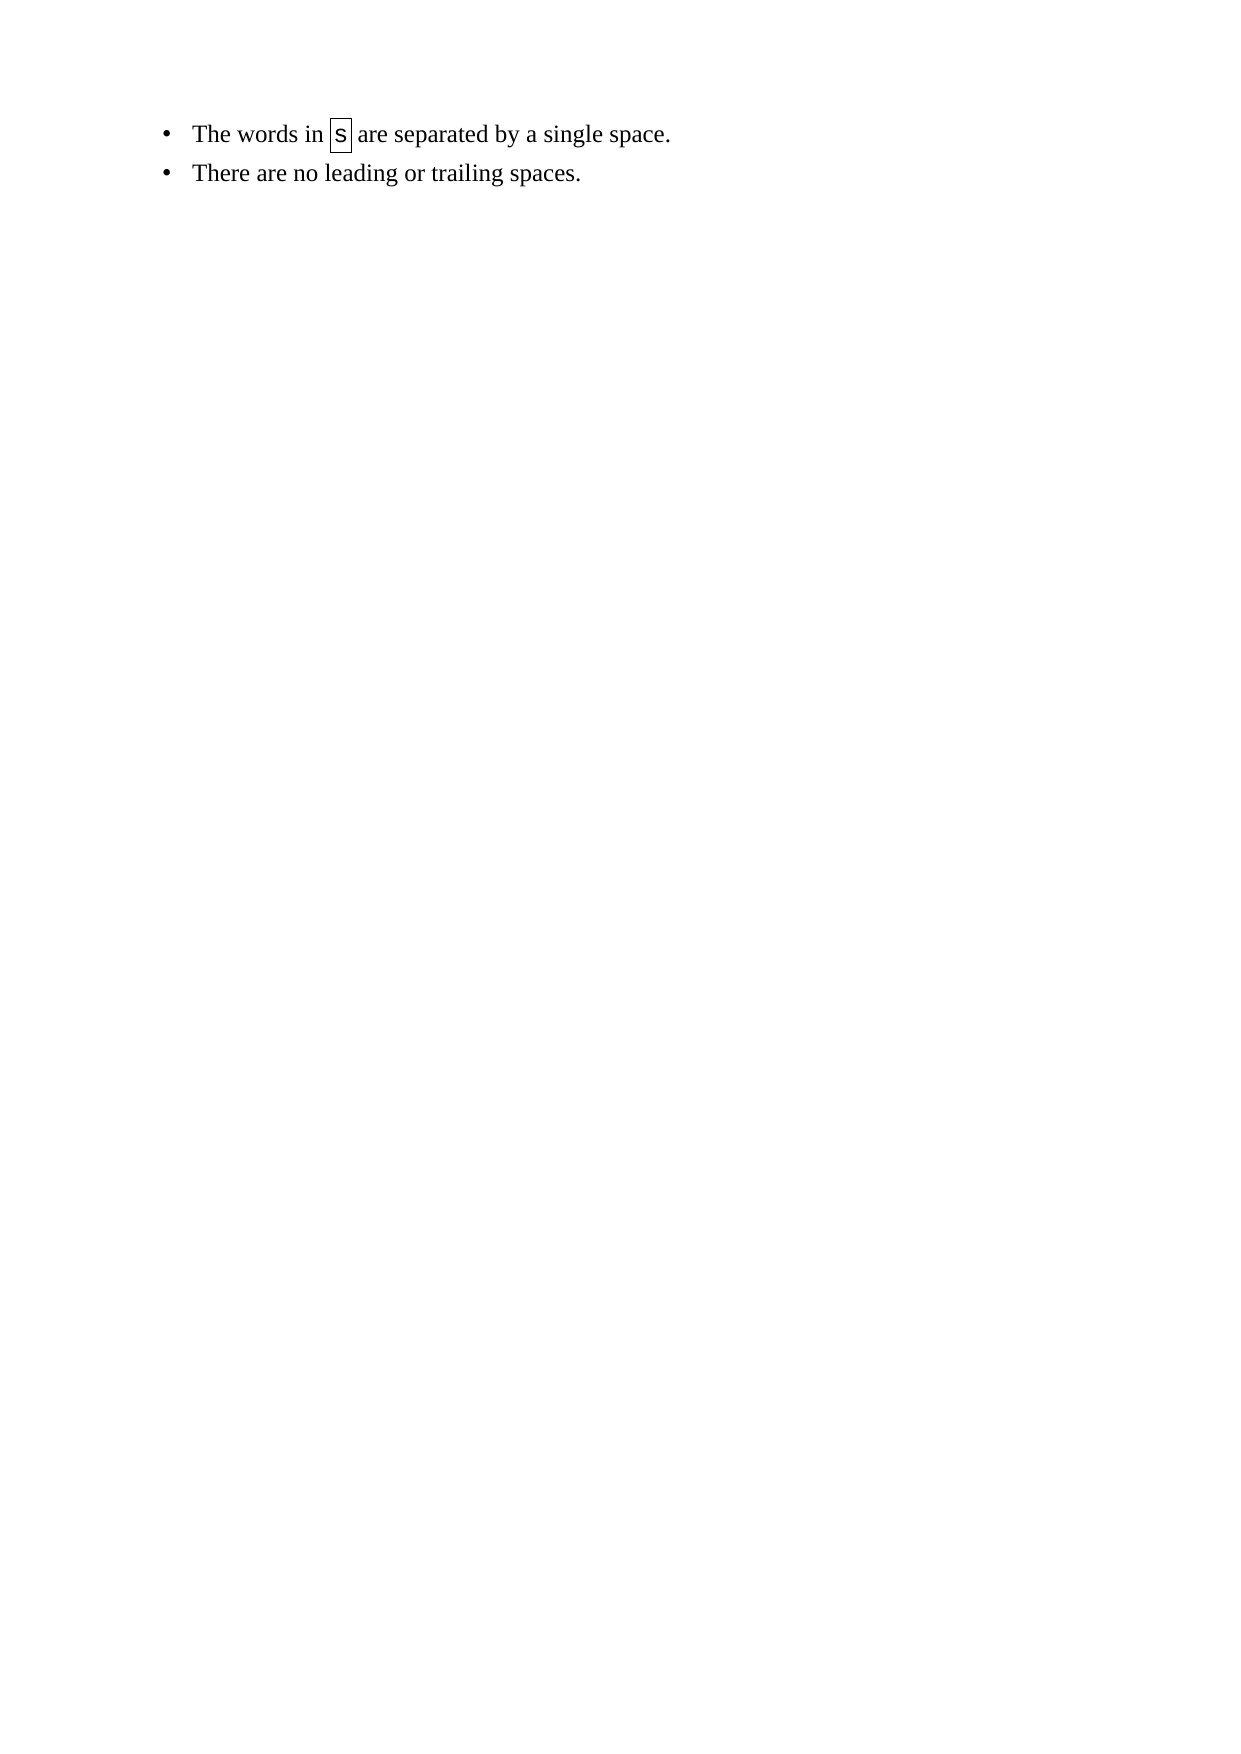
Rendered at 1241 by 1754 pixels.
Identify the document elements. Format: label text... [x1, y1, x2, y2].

list The words in s are separated by a single space. [352, 118, 1122, 152]
list There are no leading or trailing spaces. [162, 158, 1122, 186]
list The words in s are separated by a single space. [162, 118, 330, 152]
